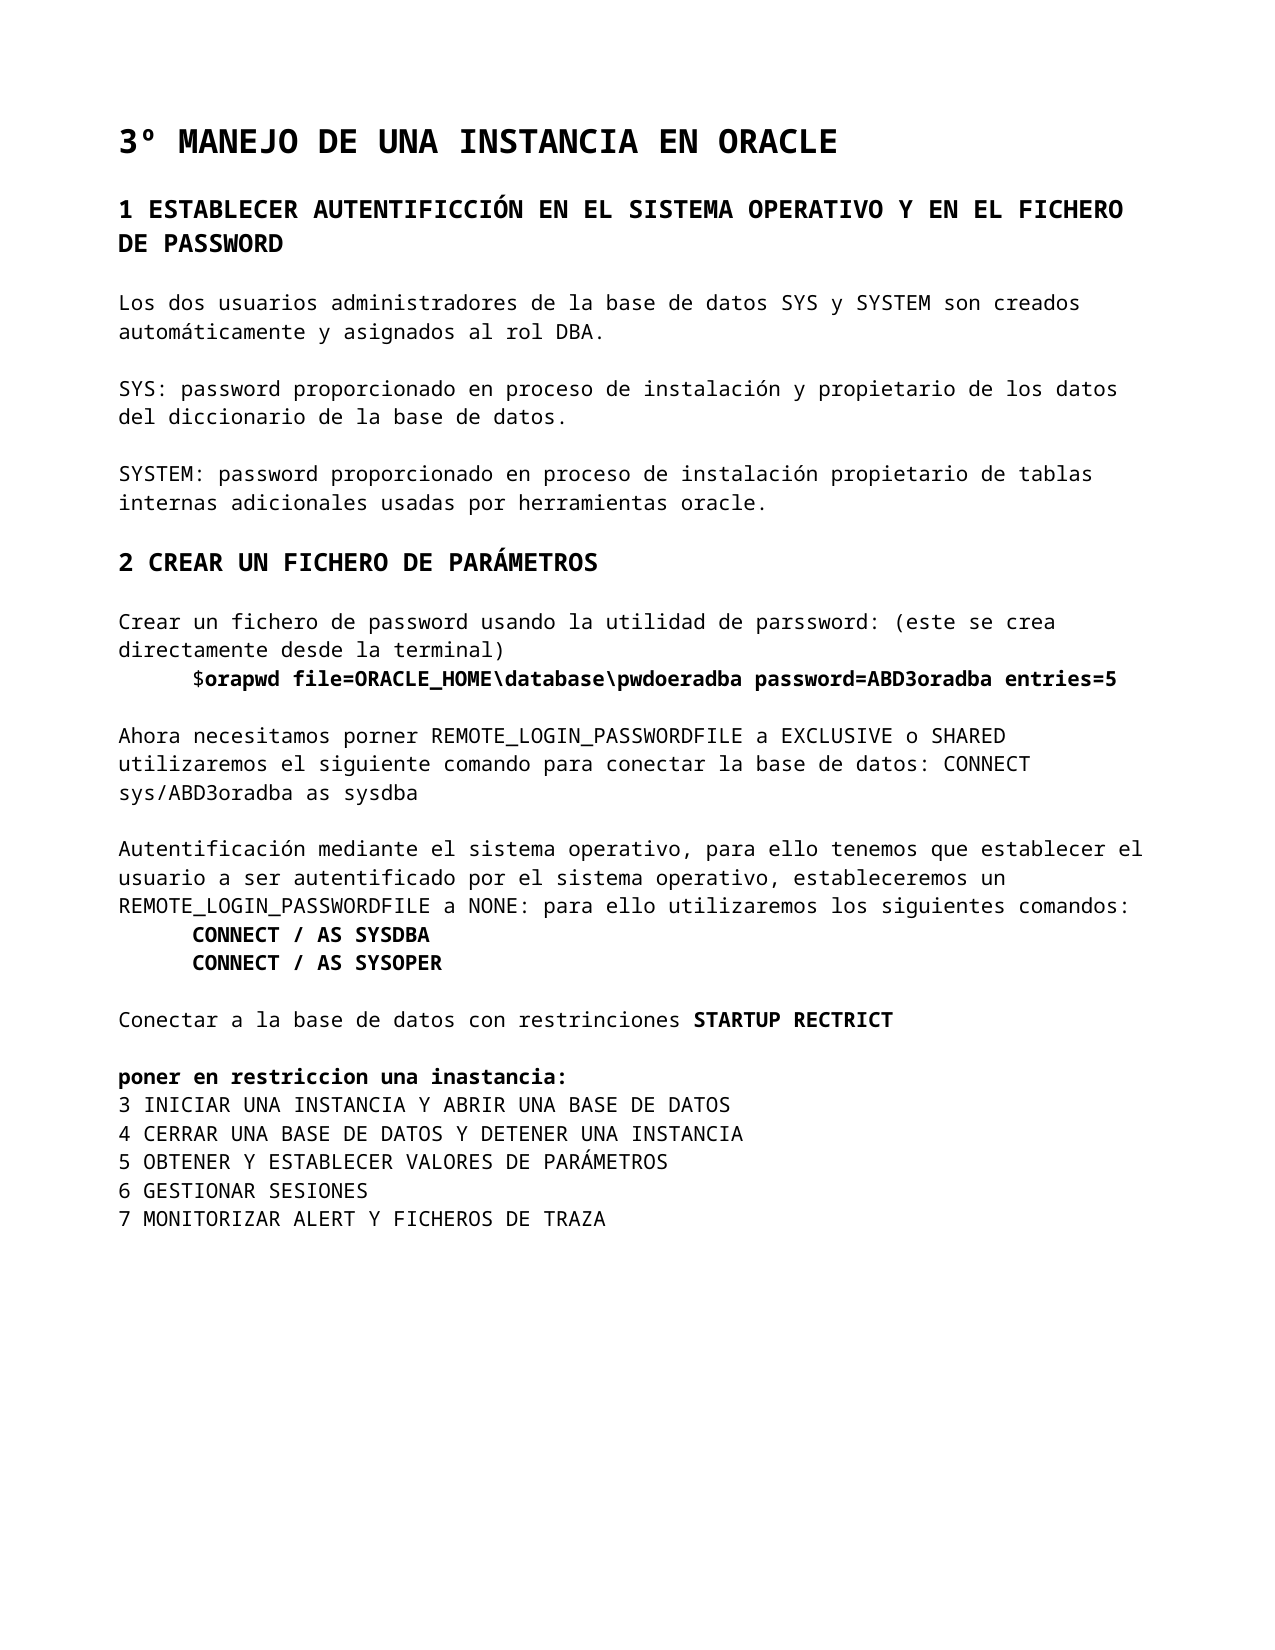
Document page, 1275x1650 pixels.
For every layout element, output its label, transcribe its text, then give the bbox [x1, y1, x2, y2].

text Los dos usuarios administradores de la base de datos SYS y SYSTEM son creados automáticamente y asignados al rol DBA. [118, 288, 1157, 345]
text 6 GESTIONAR SESIONES [118, 1176, 1157, 1204]
text CONNECT / AS SYSOPER [192, 948, 1157, 977]
text 5 OBTENER Y ESTABLECER VALORES DE PARÁMETROS [118, 1147, 1157, 1176]
text 3 INICIAR UNA INSTANCIA Y ABRIR UNA BASE DE DATOS [118, 1090, 1157, 1119]
text CONNECT / AS SYSDBA [192, 920, 1157, 948]
text 2 CREAR UN FICHERO DE PARÁMETROS [118, 544, 1157, 578]
text 1 ESTABLECER AUTENTIFICCIÓN EN EL SISTEMA OPERATIVO Y EN EL FICHERO DE PASSWORD [118, 192, 1157, 260]
text SYSTEM: password proporcionado en proceso de instalación propietario de tablas internas adicionales usadas por herramientas oracle. [118, 459, 1157, 516]
text 3º MANEJO DE UNA INSTANCIA EN ORACLE [118, 118, 1157, 163]
text SYS: password proporcionado en proceso de instalación y propietario de los datos del diccionario de la base de datos. [118, 374, 1157, 431]
text Autentificación mediante el sistema operativo, para ello tenemos que establecer el usuario a ser autentificado por el sistema operativo, estableceremos un REMOTE_LOGIN_PASSWORDFILE a NONE: para ello utilizaremos los siguientes comandos: [118, 834, 1157, 920]
text Crear un fichero de password usando la utilidad de parssword: (este se crea directamente desde la terminal) [118, 607, 1157, 664]
text Conectar a la base de datos con restrinciones STARTUP RECTRICT [118, 1005, 1157, 1033]
text 4 CERRAR UNA BASE DE DATOS Y DETENER UNA INSTANCIA [118, 1119, 1157, 1147]
text poner en restriccion una inastancia: [118, 1062, 1157, 1090]
text 7 MONITORIZAR ALERT Y FICHEROS DE TRAZA [118, 1204, 1157, 1233]
text $orapwd file=ORACLE_HOME\database\pwdoeradba password=ABD3oradba entries=5 [118, 664, 1157, 692]
text Ahora necesitamos porner REMOTE_LOGIN_PASSWORDFILE a EXCLUSIVE o SHARED utilizaremos el siguiente comando para conectar la base de datos: CONNECT sys/ABD3oradba as sysdba [118, 721, 1157, 806]
